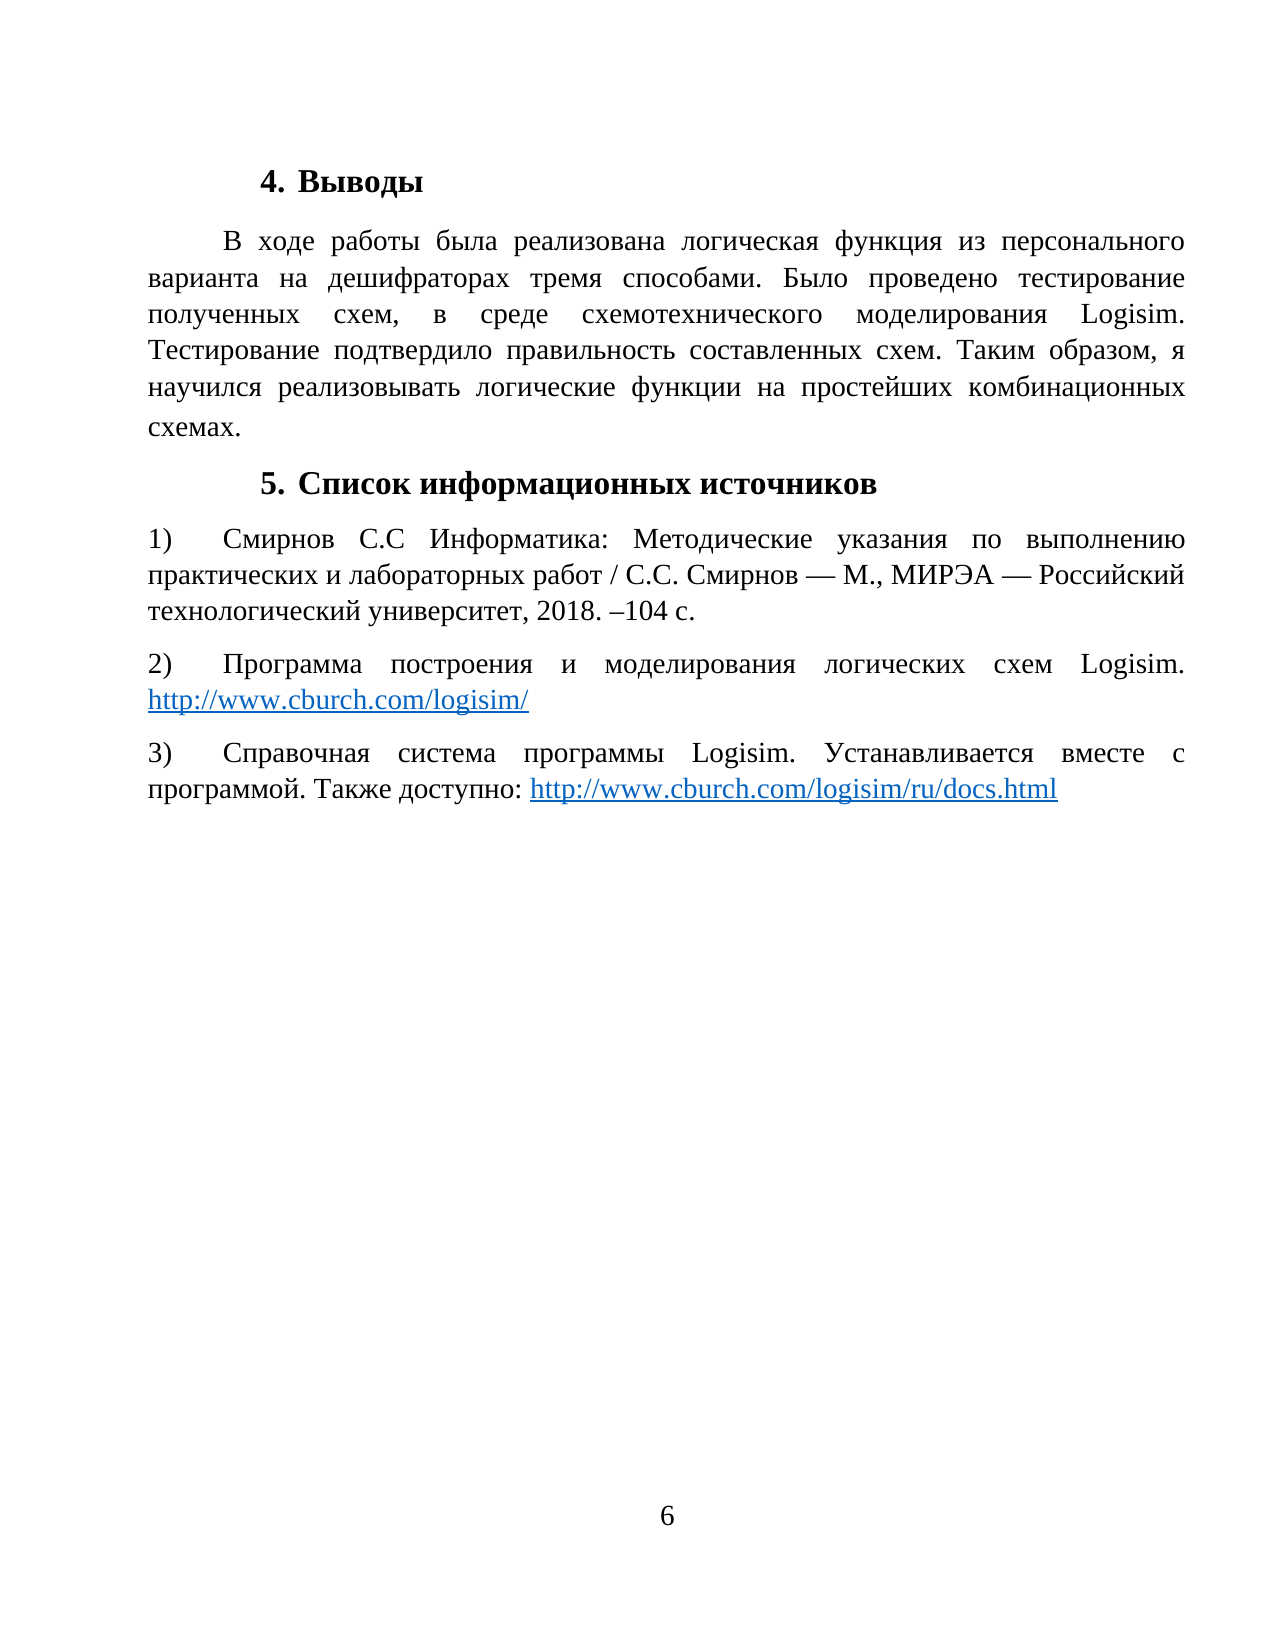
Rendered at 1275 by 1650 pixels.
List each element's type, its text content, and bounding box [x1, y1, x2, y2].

list Справочная система программы Logisim. Устанавливается вместе с программой. Также доступно: http://www.cburch.com/logisim/ru/docs.html [148, 735, 1186, 805]
text В ходе работы была реализована логическая функция из персонального варианта на дешифраторах тремя способами. Было проведено тестирование полученных схем, в среде схемотехнического моделирования Logisim. Тестирование подтвердило правильность составленных схем. Таким образом, я научился реализовывать логические функции на простейших комбинационных схемах. [148, 219, 1186, 443]
list Список информационных источников [260, 463, 1186, 502]
list Смирнов С.С Информатика: Методические указания по выполнению практических и лабораторных работ / С.С. Смирнов — М., МИРЭА — Российский технологический университет, 2018. –104 с. [148, 521, 1186, 627]
list Программа построения и моделирования логических схем Logisim. http://www.cburch.com/logisim/ [148, 646, 1186, 716]
list Выводы [260, 161, 1186, 199]
